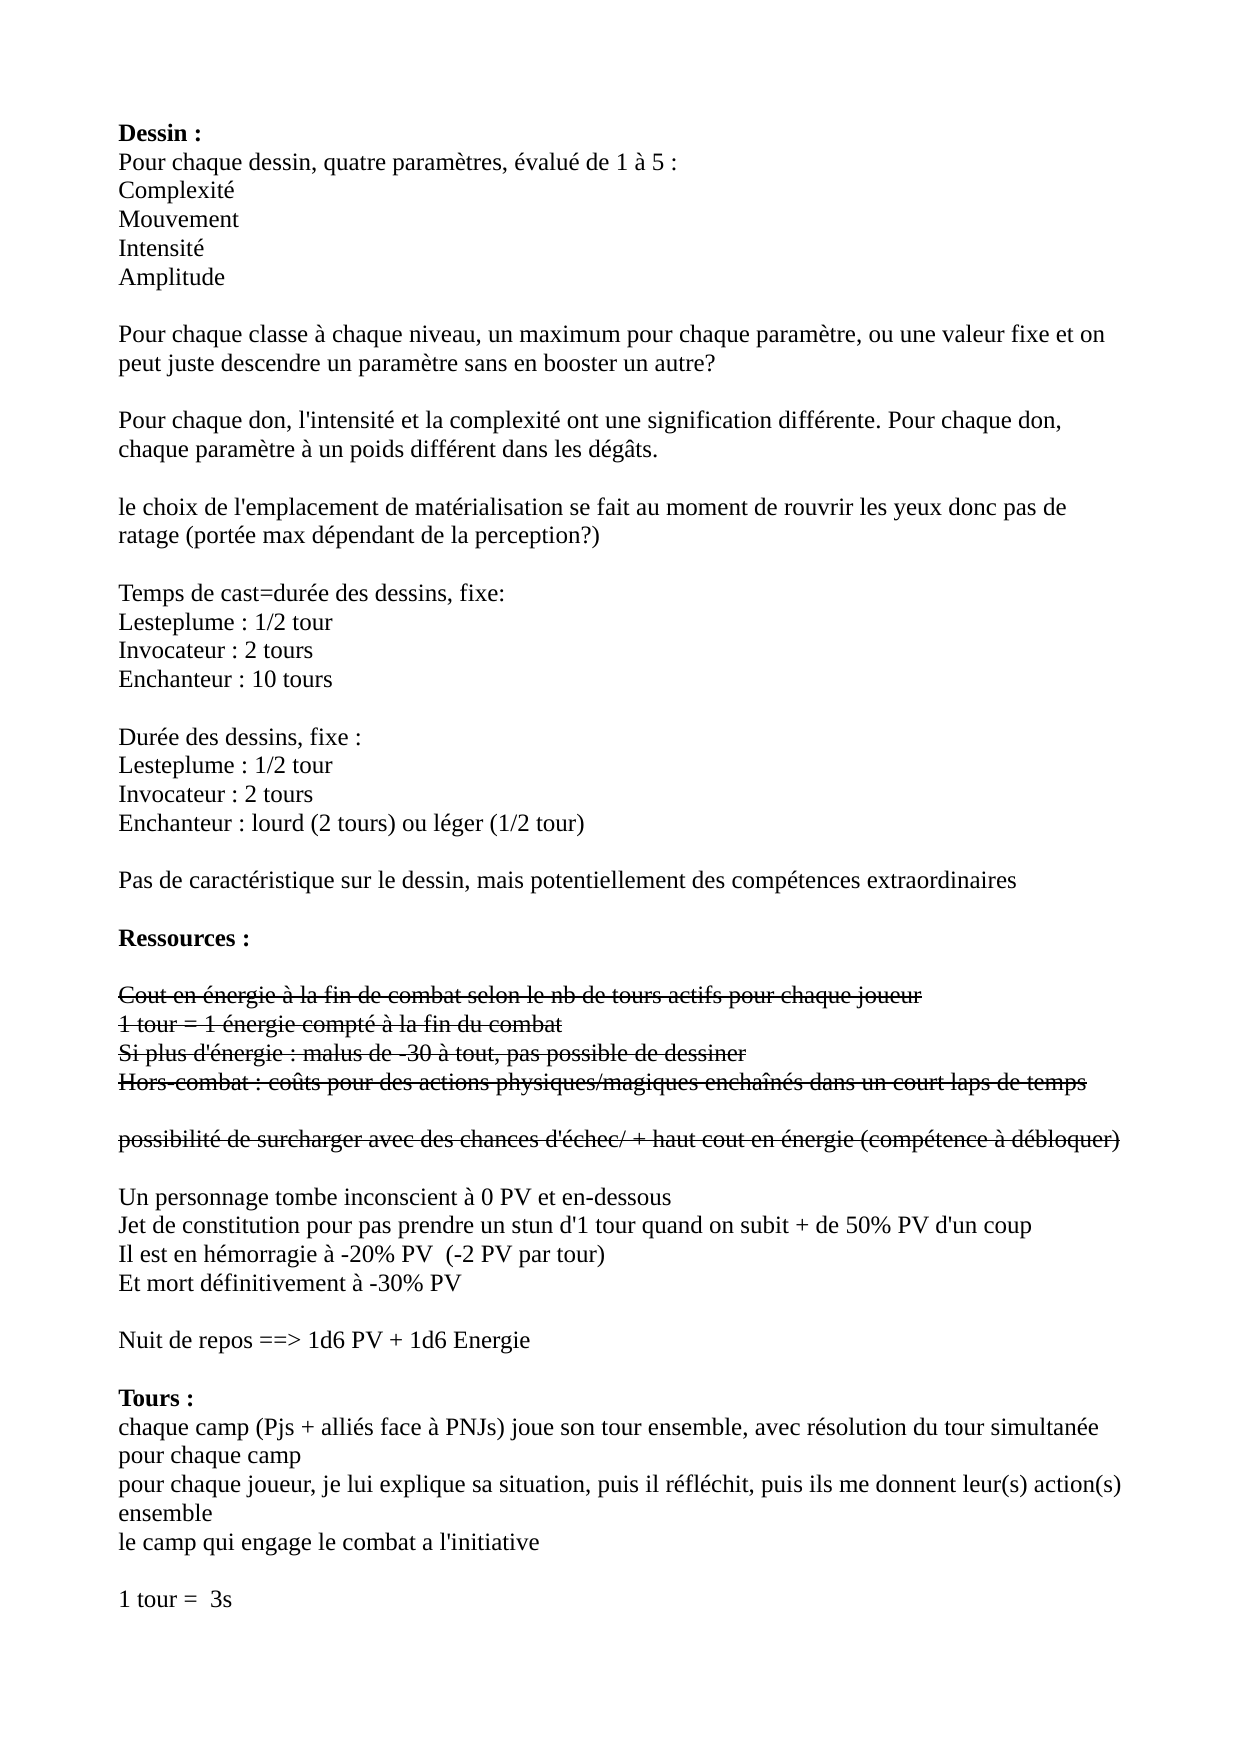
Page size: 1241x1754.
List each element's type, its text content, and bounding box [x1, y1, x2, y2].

text pour chaque joueur, je lui explique sa situation, puis il réfléchit, puis ils me donnent leur(s) action(s) ensemble [118, 1469, 1122, 1527]
text Jet de constitution pour pas prendre un stun d'1 tour quand on subit + de 50% PV d'un coup [118, 1211, 1122, 1239]
text Lesteplume : 1/2 tour [118, 607, 1122, 636]
text Il est en hémorragie à -20% PV (-2 PV par tour) [118, 1239, 1122, 1268]
text Intensité [118, 233, 1122, 262]
text Mouvement [118, 204, 1122, 233]
text possibilité de surcharger avec des chances d'échec/ + haut cout en énergie (compétence à débloquer) [118, 1124, 1122, 1153]
text Pour chaque dessin, quatre paramètres, évalué de 1 à 5 : [118, 147, 1122, 176]
text Invocateur : 2 tours [118, 779, 1122, 808]
text Lesteplume : 1/2 tour [118, 751, 1122, 779]
text 1 tour = 3s [118, 1584, 1122, 1613]
text 1 tour = 1 énergie compté à la fin du combat [118, 1009, 1122, 1038]
text Enchanteur : lourd (2 tours) ou léger (1/2 tour) [118, 808, 1122, 837]
text Complexité [118, 176, 1122, 204]
text Invocateur : 2 tours [118, 636, 1122, 664]
text Si plus d'énergie : malus de -30 à tout, pas possible de dessiner [118, 1038, 1122, 1067]
text Un personnage tombe inconscient à 0 PV et en-dessous [118, 1182, 1122, 1211]
text Et mort définitivement à -30% PV [118, 1268, 1122, 1297]
text le camp qui engage le combat a l'initiative [118, 1527, 1122, 1556]
text Temps de cast=durée des dessins, fixe: [118, 578, 1122, 607]
text Enchanteur : 10 tours [118, 664, 1122, 693]
text Pour chaque classe à chaque niveau, un maximum pour chaque paramètre, ou une valeur fixe et on peut juste descendre un paramètre sans en booster un autre? [118, 319, 1122, 377]
text chaque camp (Pjs + alliés face à PNJs) joue son tour ensemble, avec résolution du tour simultanée pour chaque camp [118, 1412, 1122, 1469]
text Dessin : [118, 118, 1122, 147]
text Ressources : [118, 923, 1122, 952]
text Cout en énergie à la fin de combat selon le nb de tours actifs pour chaque joueur [118, 981, 1122, 1009]
text Pas de caractéristique sur le dessin, mais potentiellement des compétences extraordinaires [118, 866, 1122, 894]
text Hors-combat : coûts pour des actions physiques/magiques enchaînés dans un court laps de temps [118, 1067, 1122, 1096]
text le choix de l'emplacement de matérialisation se fait au moment de rouvrir les yeux donc pas de ratage (portée max dépendant de la perception?) [118, 492, 1122, 549]
text Tours : [118, 1383, 1122, 1412]
text Amplitude [118, 262, 1122, 291]
text Pour chaque don, l'intensité et la complexité ont une signification différente. Pour chaque don, chaque paramètre à un poids différent dans les dégâts. [118, 406, 1122, 463]
text Nuit de repos ==> 1d6 PV + 1d6 Energie [118, 1326, 1122, 1354]
text Durée des dessins, fixe : [118, 722, 1122, 751]
